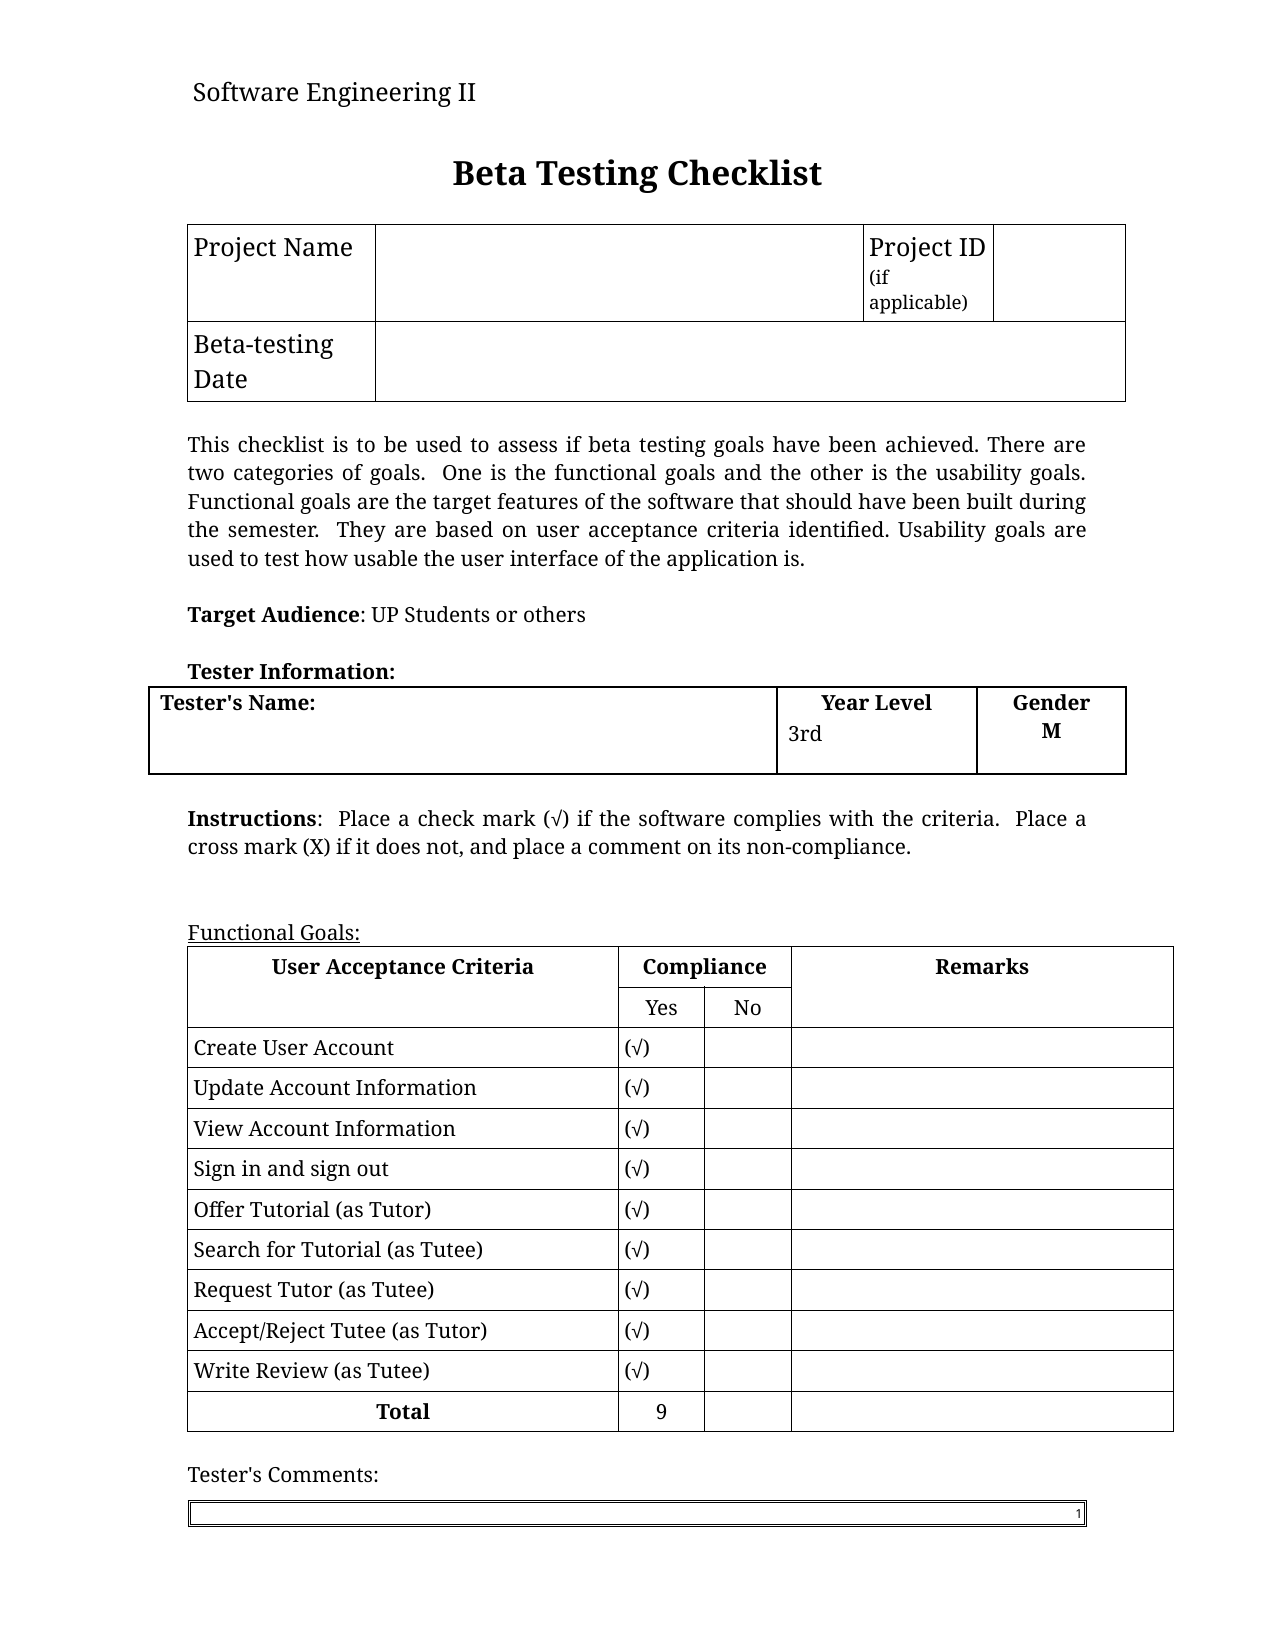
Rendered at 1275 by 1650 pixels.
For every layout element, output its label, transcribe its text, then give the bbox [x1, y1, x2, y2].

table_cell [792, 1149, 1173, 1188]
table_header Year Level [778, 688, 976, 717]
table_cell Accept/Reject Tutee (as Tutor) [188, 1311, 618, 1350]
table_cell (√) [619, 1109, 704, 1148]
table_cell [376, 322, 1125, 401]
table_cell [705, 1270, 791, 1310]
table_cell [705, 1068, 791, 1108]
table_cell [792, 1230, 1173, 1269]
table_cell 3rd [778, 717, 976, 773]
table_cell Sign in and sign out [188, 1149, 618, 1188]
table_cell [792, 1270, 1173, 1310]
table_cell 9 [619, 1392, 704, 1431]
table_cell No [705, 988, 791, 1027]
table_header Project Name [188, 225, 375, 321]
table_cell [705, 1311, 791, 1350]
table_header Gender M [978, 688, 1125, 773]
table_header Project ID (if applicable) [864, 225, 993, 321]
table_cell [705, 1190, 791, 1229]
table_cell [792, 1311, 1173, 1350]
table_header [994, 225, 1125, 321]
table_cell [705, 1149, 791, 1188]
table_cell [792, 1109, 1173, 1148]
text Functional Goals: [187, 918, 1087, 946]
table_cell [792, 1351, 1173, 1391]
text Beta Testing Checklist [187, 150, 1087, 195]
table_cell (√) [619, 1351, 704, 1391]
table_cell (√) [619, 1028, 704, 1067]
table_cell Beta-testing Date [188, 322, 375, 401]
table_cell [792, 1392, 1173, 1431]
table_cell [705, 1351, 791, 1391]
table_cell Search for Tutorial (as Tutee) [188, 1230, 618, 1269]
text Target Audience: UP Students or others [187, 601, 1087, 629]
text Tester Information: [187, 657, 1087, 686]
table_cell (√) [619, 1311, 704, 1350]
text Instructions: Place a check mark (√) if the software complies with the criteria. Place a cross mark (X) if it does not, and place a comment on its non-compliance. [187, 804, 1087, 861]
table_cell (√) [619, 1068, 704, 1108]
text This checklist is to be used to assess if beta testing goals have been achieved. There are two categories of goals. One is the functional goals and the other is the usability goals. Functional goals are the target features of the software that should have been built during the semester. They are based on user acceptance criteria identified. Usability goals are used to test how usable the user interface of the application is. [187, 430, 1087, 572]
table_cell [792, 1068, 1173, 1108]
table_cell [705, 1109, 791, 1148]
table_header User Acceptance Criteria [188, 947, 618, 1027]
table_cell (√) [619, 1270, 704, 1310]
table_cell [705, 1392, 791, 1431]
table_cell Offer Tutorial (as Tutor) [188, 1190, 618, 1229]
table_header Tester's Name: [150, 688, 776, 773]
table_cell [705, 1230, 791, 1269]
table_cell (√) [619, 1149, 704, 1188]
table_cell [792, 1190, 1173, 1229]
table_cell Request Tutor (as Tutee) [188, 1270, 618, 1310]
table_header Remarks [792, 947, 1173, 1027]
table_cell View Account Information [188, 1109, 618, 1148]
table_cell Create User Account [188, 1028, 618, 1067]
table_cell Write Review (as Tutee) [188, 1351, 618, 1391]
table_cell Yes [619, 988, 704, 1027]
table_cell (√) [619, 1230, 704, 1269]
table_cell Total [188, 1392, 618, 1431]
table_cell (√) [619, 1190, 704, 1229]
table_cell [792, 1028, 1173, 1067]
table_cell Update Account Information [188, 1068, 618, 1108]
table_header [376, 225, 863, 321]
table_cell [705, 1028, 791, 1067]
text Tester's Comments: [187, 1460, 1087, 1488]
table_header Compliance [619, 947, 791, 986]
